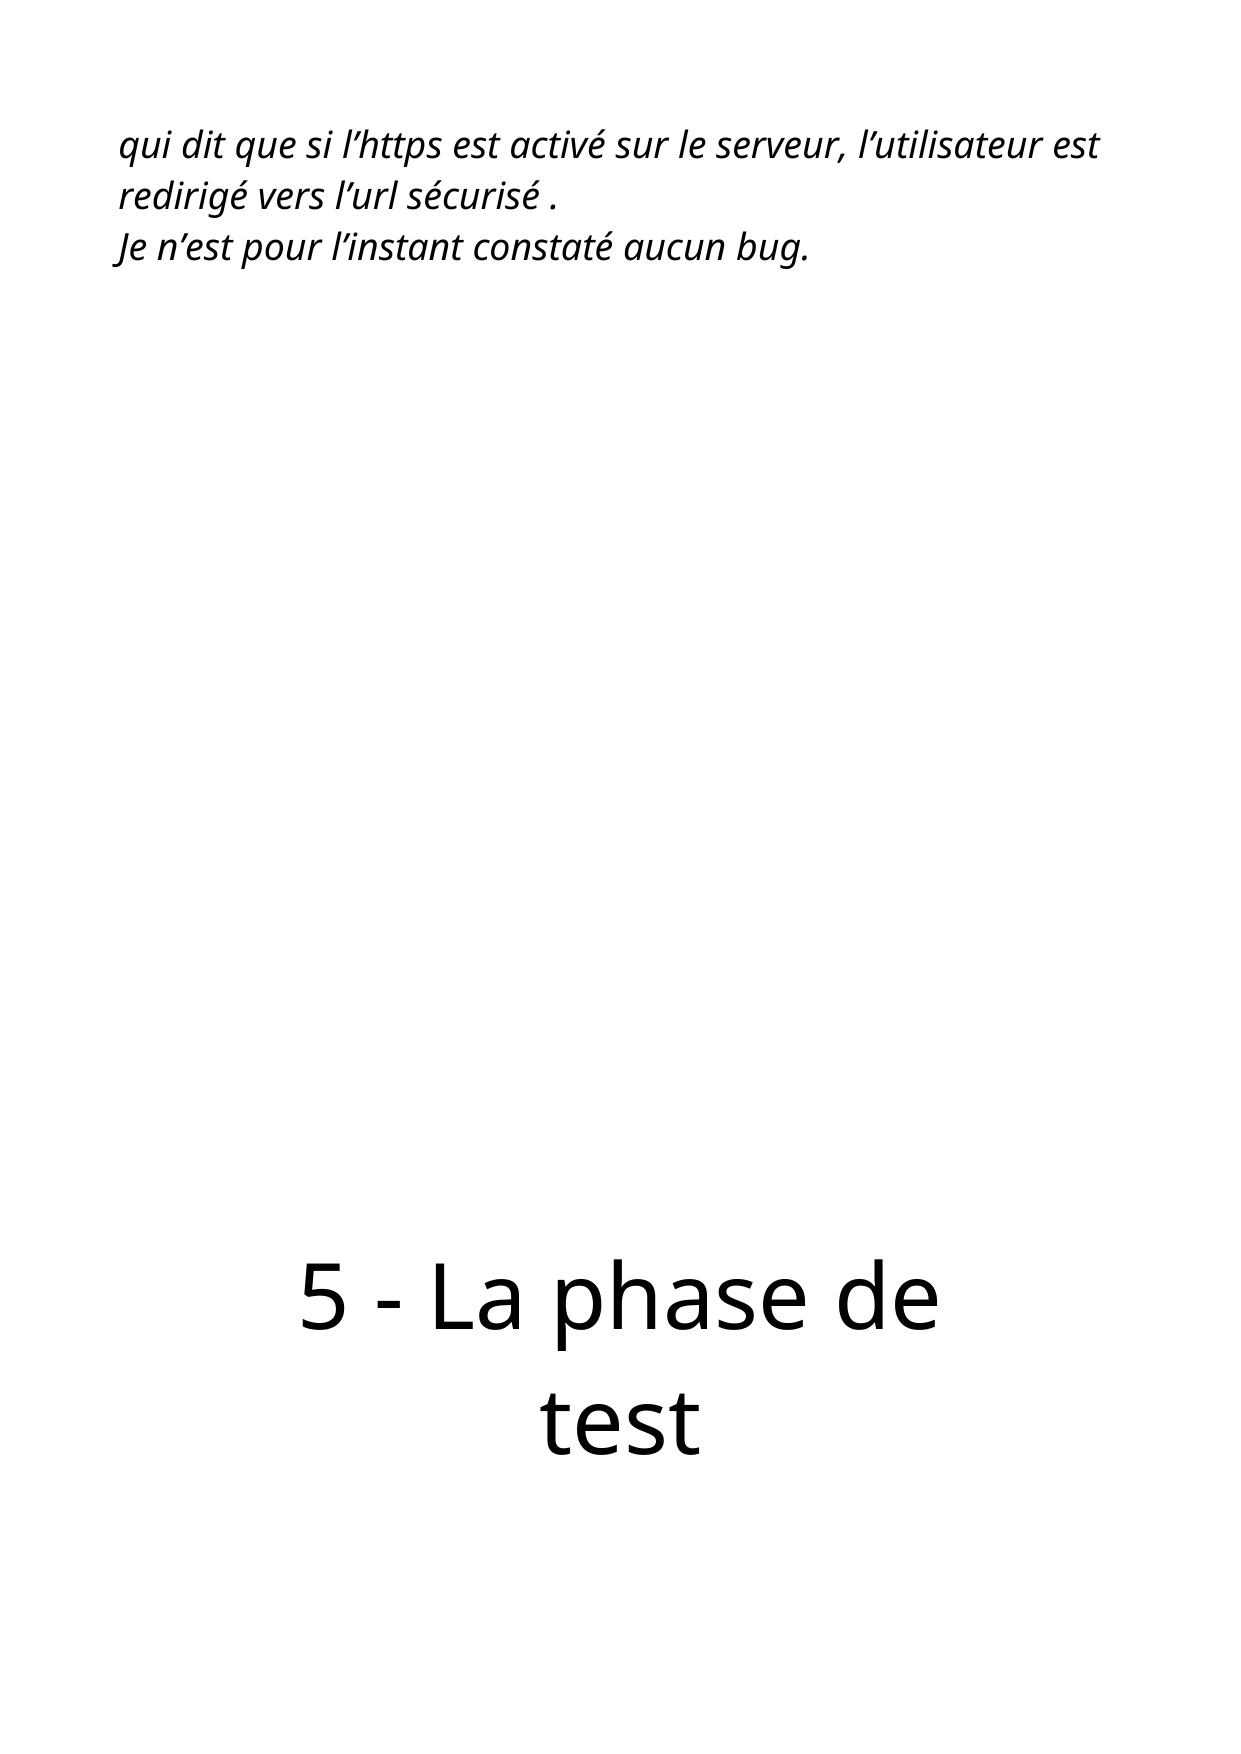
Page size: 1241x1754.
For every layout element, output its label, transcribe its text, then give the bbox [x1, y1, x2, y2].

text 5 - La phase de [118, 1231, 1122, 1356]
text qui dit que si l’https est activé sur le serveur, l’utilisateur est redirigé vers l’url sécurisé . [118, 118, 1122, 220]
text test [118, 1356, 1122, 1481]
text Je n’est pour l’instant constaté aucun bug. [118, 220, 1122, 271]
